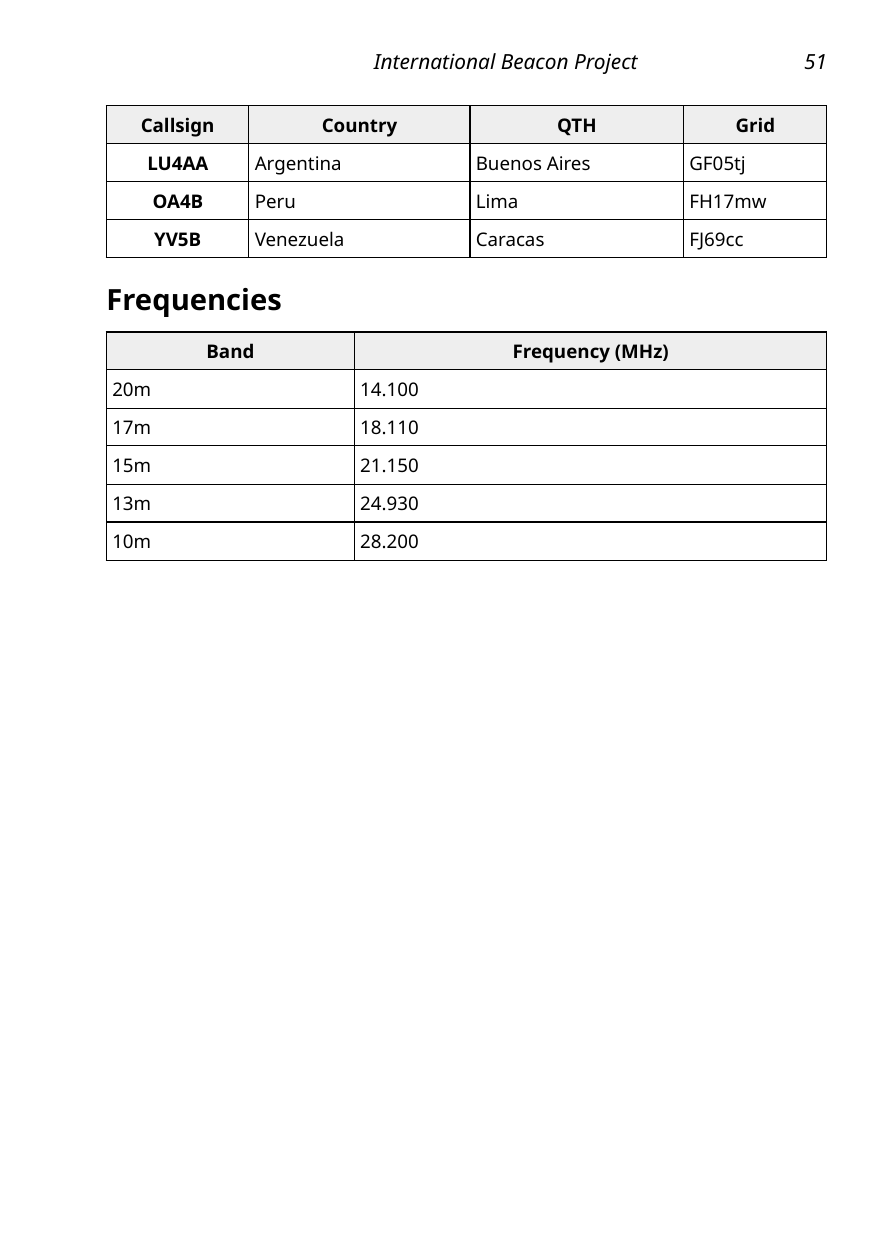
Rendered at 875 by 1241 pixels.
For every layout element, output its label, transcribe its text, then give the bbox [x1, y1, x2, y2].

table_header Country [249, 106, 469, 143]
table_cell Argentina [249, 144, 469, 181]
table_cell 18.110 [355, 409, 826, 445]
table_cell LU4AA [107, 144, 248, 181]
table_cell 21.150 [355, 446, 826, 483]
table_cell 10m [107, 523, 354, 559]
table_header Frequency (MHz) [355, 333, 826, 369]
table_cell 17m [107, 409, 354, 445]
table_header Grid [684, 106, 826, 143]
table_cell 24.930 [355, 485, 826, 521]
table_header QTH [471, 106, 683, 143]
table_cell 28.200 [355, 523, 826, 559]
table_cell Peru [249, 182, 469, 219]
table_cell FJ69cc [684, 220, 826, 257]
table_header Callsign [107, 106, 248, 143]
table_cell Caracas [471, 220, 683, 257]
table_cell 20m [107, 370, 354, 407]
table_cell OA4B [107, 182, 248, 219]
table_cell Buenos Aires [471, 144, 683, 181]
table_cell GF05tj [684, 144, 826, 181]
table_header Band [107, 333, 354, 369]
table_cell 15m [107, 446, 354, 483]
table_cell YV5B [107, 220, 248, 257]
subtitle Frequencies [106, 279, 827, 319]
table_cell 14.100 [355, 370, 826, 407]
table_cell Lima [471, 182, 683, 219]
table_cell FH17mw [684, 182, 826, 219]
table_cell Venezuela [249, 220, 469, 257]
table_cell 13m [107, 485, 354, 521]
